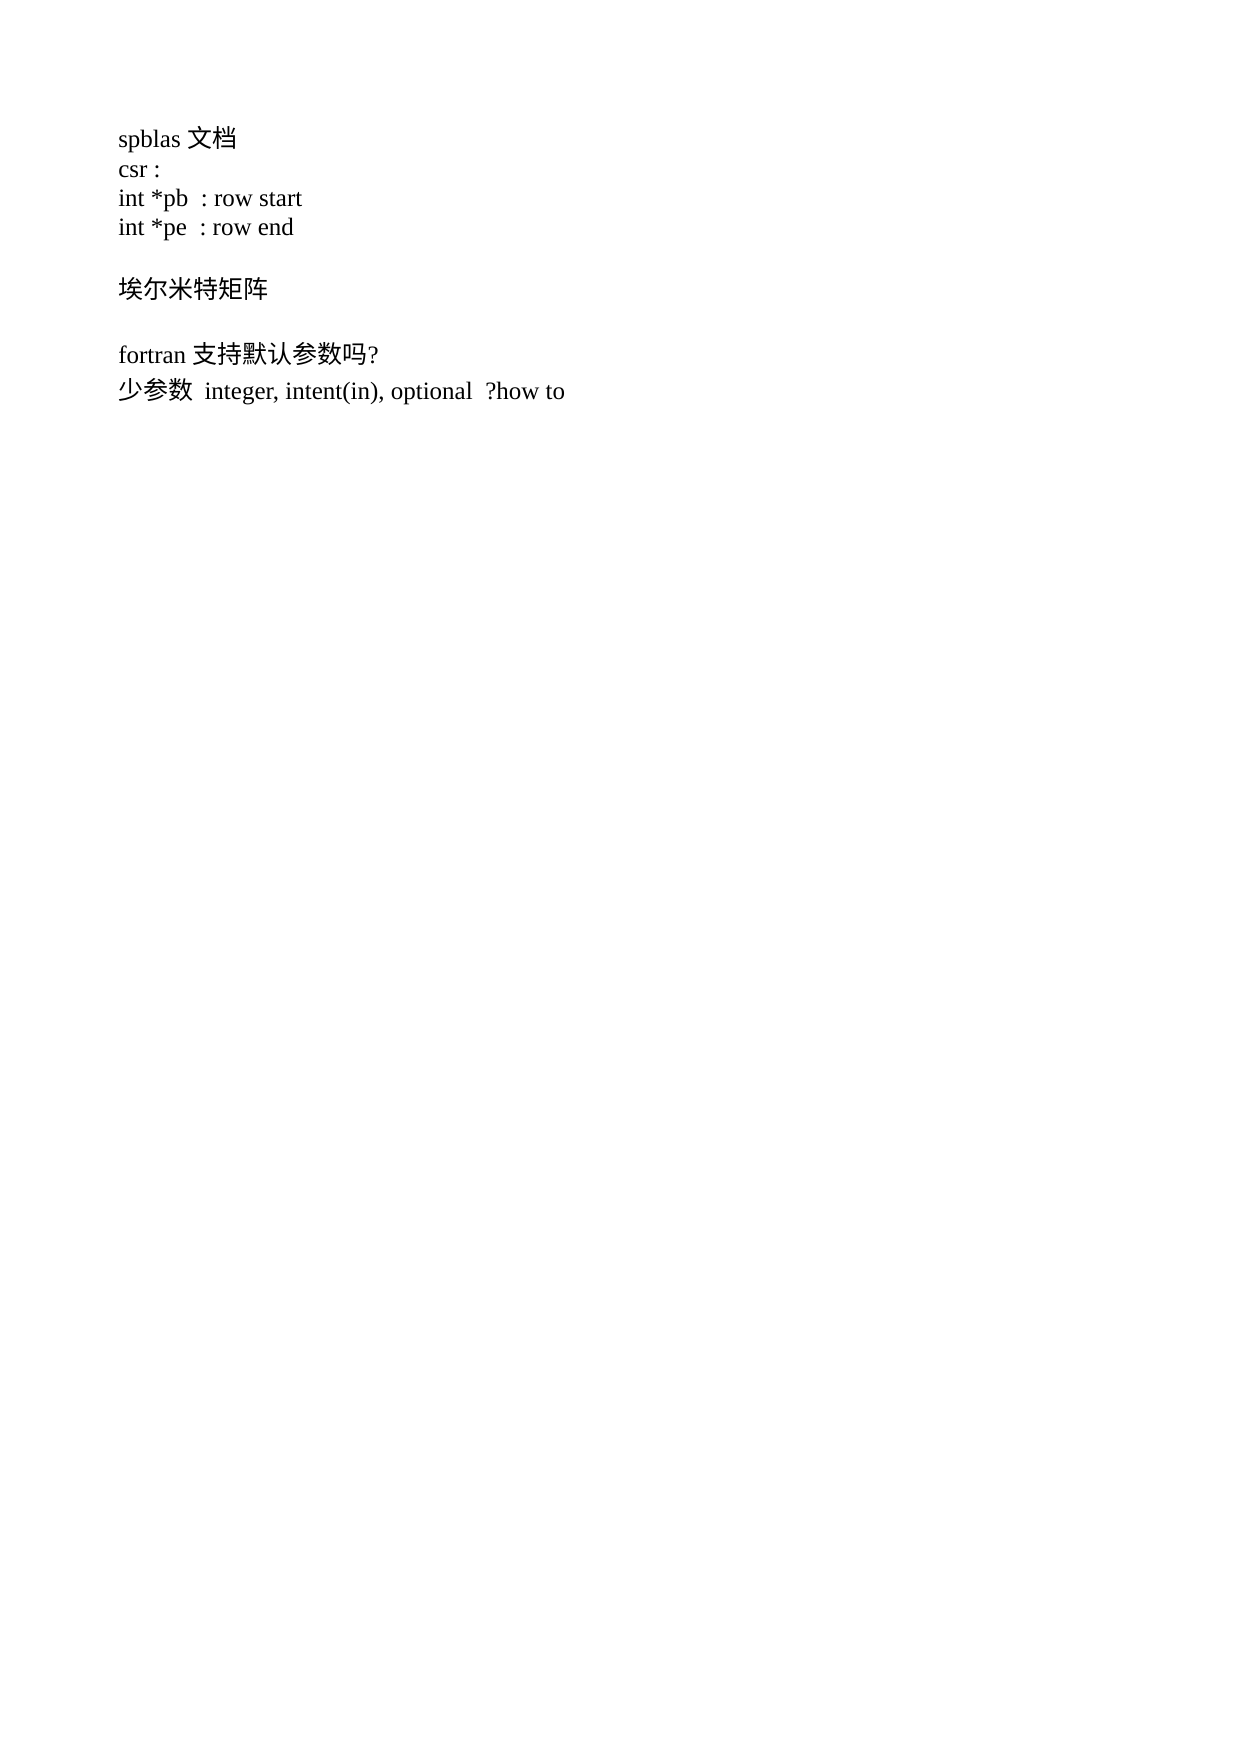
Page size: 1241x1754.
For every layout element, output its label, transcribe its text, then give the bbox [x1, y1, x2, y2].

text fortran 支持默认参数吗? [118, 334, 1122, 371]
text spblas 文档 [118, 118, 1122, 154]
text int *pe : row end [118, 212, 1122, 241]
text int *pb : row start [118, 183, 1122, 212]
text 少参数 integer, intent(in), optional ?how to [118, 371, 1122, 407]
text 埃尔米特矩阵 [118, 269, 1122, 306]
text csr : [118, 154, 1122, 183]
